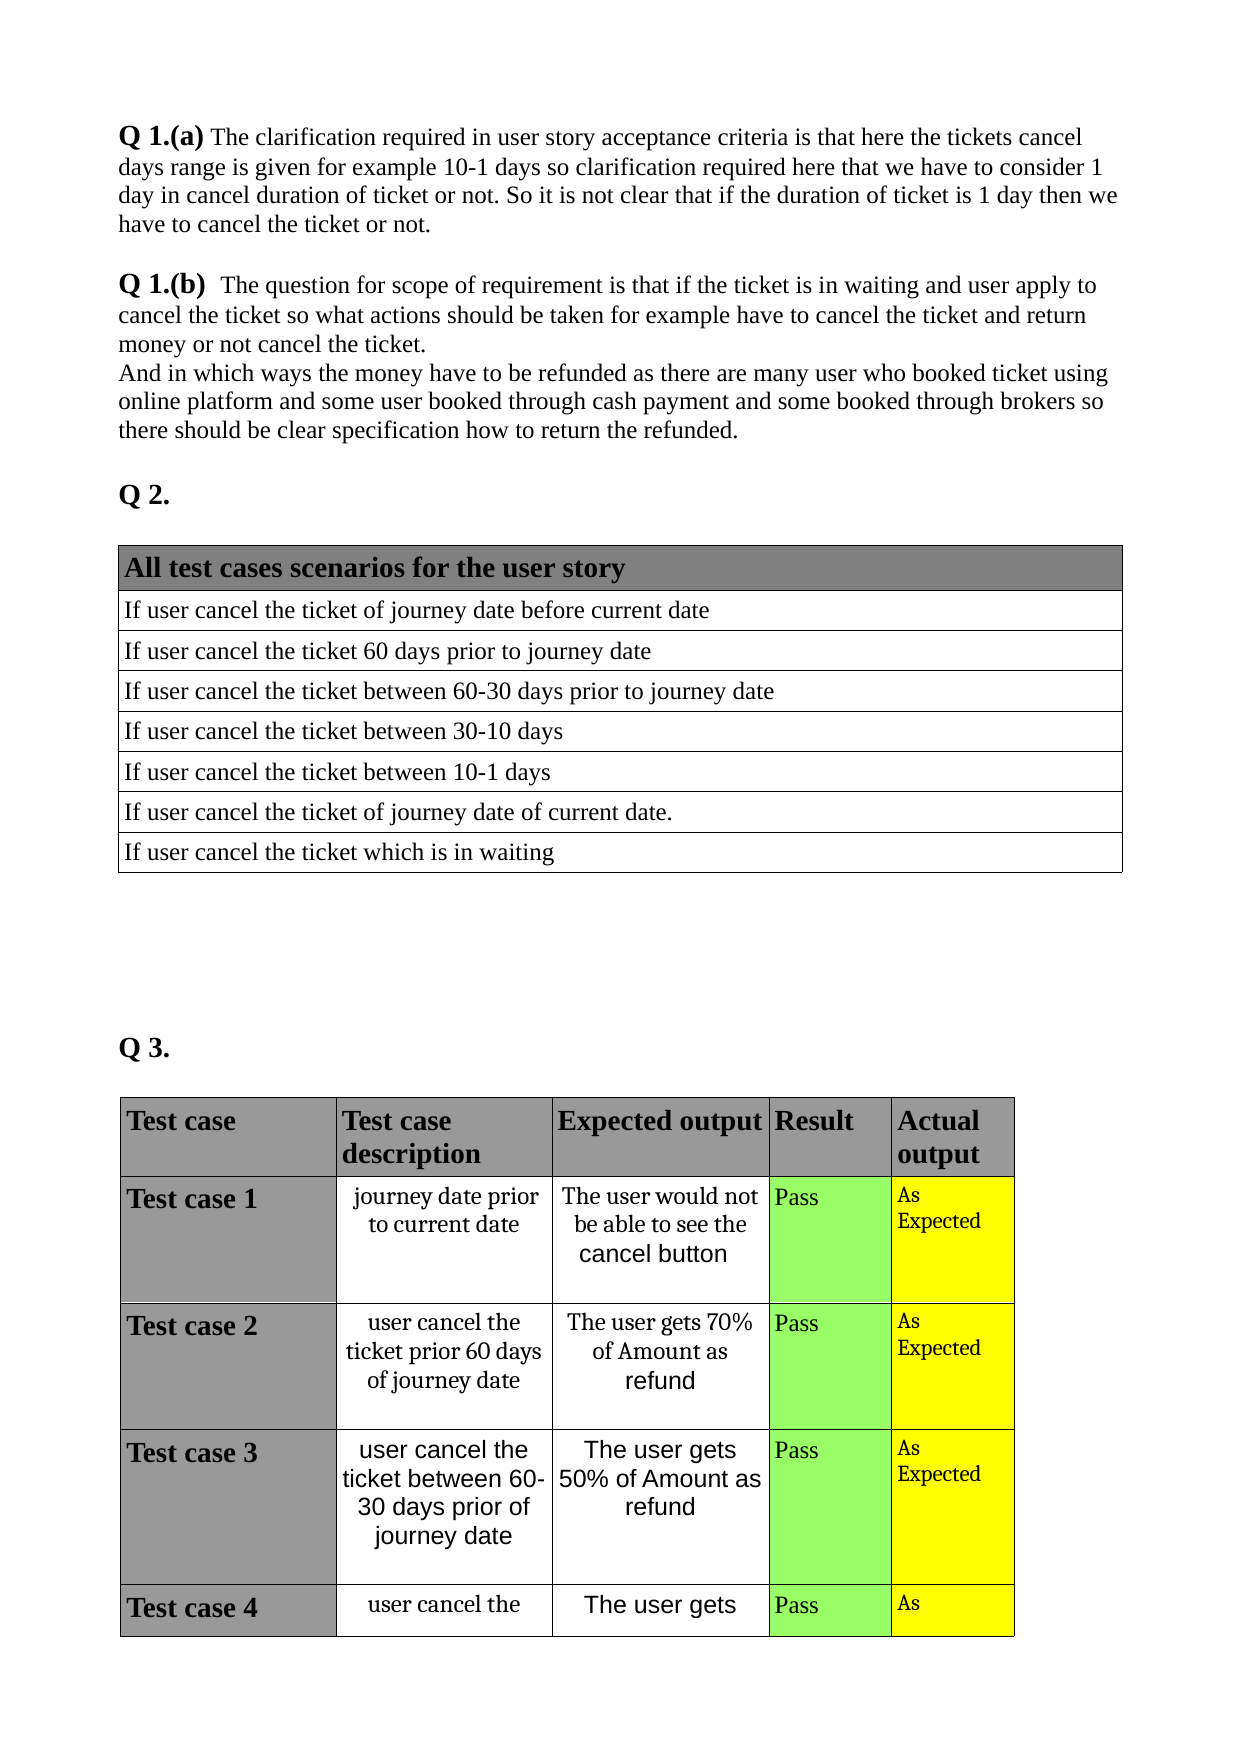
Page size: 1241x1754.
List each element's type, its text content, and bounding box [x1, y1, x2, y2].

table_cell As Expected [892, 1177, 1014, 1302]
text Q 2. [118, 477, 1122, 511]
table_cell Test case 1 [121, 1177, 336, 1302]
table_cell Pass [770, 1430, 891, 1584]
table_cell As Expected [892, 1304, 1014, 1429]
table_cell The user gets 70% of Amount as refund [553, 1304, 769, 1429]
table_cell Test case 3 [121, 1430, 336, 1584]
table_cell Pass [770, 1585, 891, 1636]
table_cell Pass [770, 1304, 891, 1429]
table_cell If user cancel the ticket between 60-30 days prior to journey date [119, 671, 1122, 711]
table_cell If user cancel the ticket which is in waiting [119, 833, 1122, 872]
table_cell If user cancel the ticket 60 days prior to journey date [119, 631, 1122, 670]
table_cell Test case 4 [121, 1585, 336, 1636]
text And in which ways the money have to be refunded as there are many user who booked ticket using online platform and some user booked through cash payment and some booked through brokers so there should be clear specification how to return the refunded. [118, 358, 1122, 444]
table_cell As [892, 1585, 1014, 1636]
table_header Test case [121, 1098, 336, 1176]
table_cell Test case 2 [121, 1304, 336, 1429]
table_header Test case description [337, 1098, 552, 1176]
text Q 1.(b) The question for scope of requirement is that if the ticket is in waiting and user apply to cancel the ticket so what actions should be taken for example have to cancel the ticket and return money or not cancel the ticket. [118, 267, 1122, 358]
table_cell The user gets 50% of Amount as refund [553, 1430, 769, 1584]
table_header Result [770, 1098, 891, 1176]
text Q 3. [118, 1030, 1122, 1064]
table_cell The user gets [553, 1585, 769, 1636]
table_cell user cancel the ticket prior 60 days of journey date [337, 1304, 552, 1429]
table_cell Pass [770, 1177, 891, 1302]
table_cell If user cancel the ticket of journey date before current date [119, 591, 1122, 630]
table_cell The user would not be able to see the cancel button [553, 1177, 769, 1302]
table_cell If user cancel the ticket between 10-1 days [119, 752, 1122, 791]
text Q 1.(a) The clarification required in user story acceptance criteria is that here the tickets cancel days range is given for example 10-1 days so clarification required here that we have to consider 1 day in cancel duration of ticket or not. So it is not clear that if the duration of ticket is 1 day then we have to cancel the ticket or not. [118, 118, 1122, 238]
table_cell As Expected [892, 1430, 1014, 1584]
table_header All test cases scenarios for the user story [119, 546, 1122, 590]
table_header Actual output [892, 1098, 1014, 1176]
table_cell user cancel the ticket between 60-30 days prior of journey date [337, 1430, 552, 1584]
table_cell If user cancel the ticket between 30-10 days [119, 712, 1122, 751]
table_header Expected output [553, 1098, 769, 1176]
table_cell journey date prior to current date [337, 1177, 552, 1302]
table_cell If user cancel the ticket of journey date of current date. [119, 792, 1122, 832]
table_cell user cancel the [337, 1585, 552, 1636]
